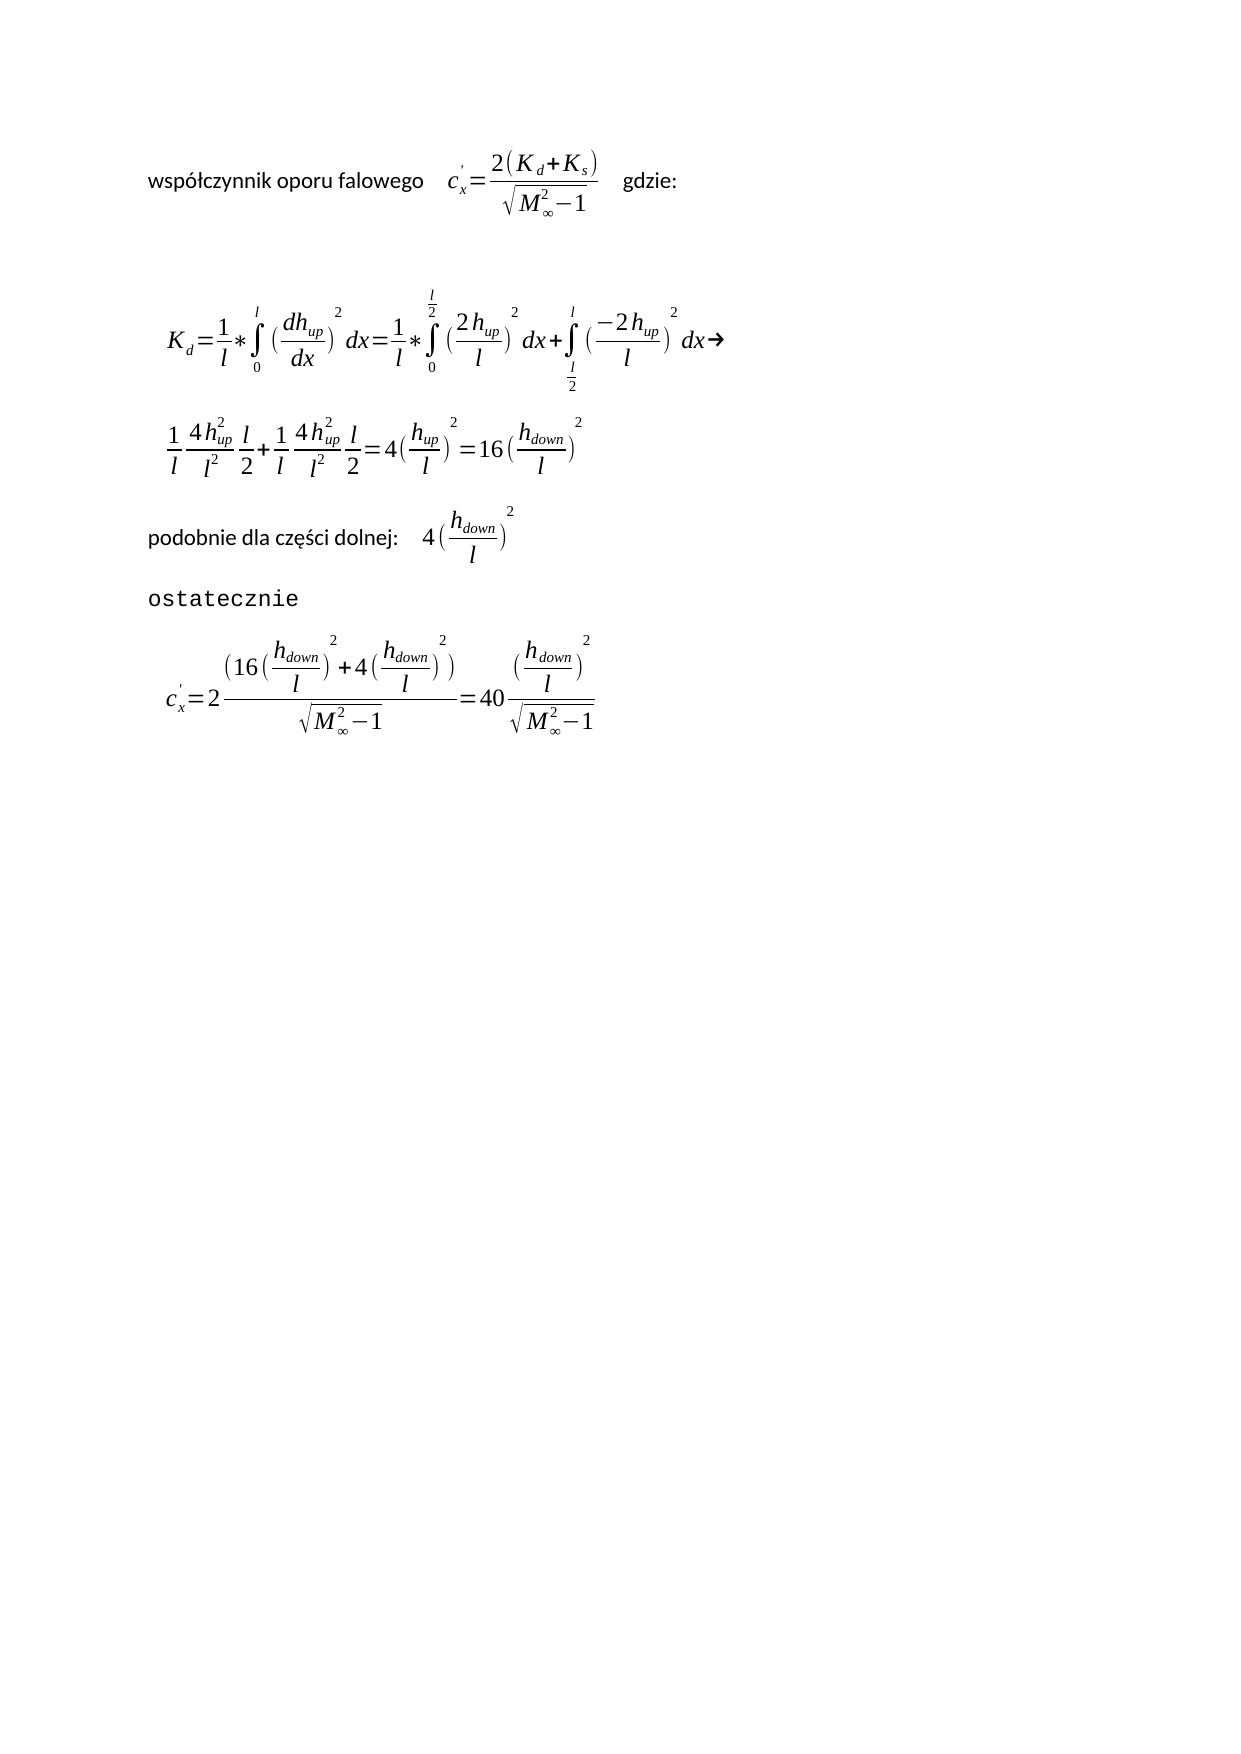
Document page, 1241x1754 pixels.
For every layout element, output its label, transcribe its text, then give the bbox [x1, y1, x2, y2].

text współczynnik oporu falowego gdzie: [148, 148, 1093, 221]
text ostatecznie [148, 587, 1093, 613]
text podobnie dla części dolnej: [148, 502, 1093, 568]
